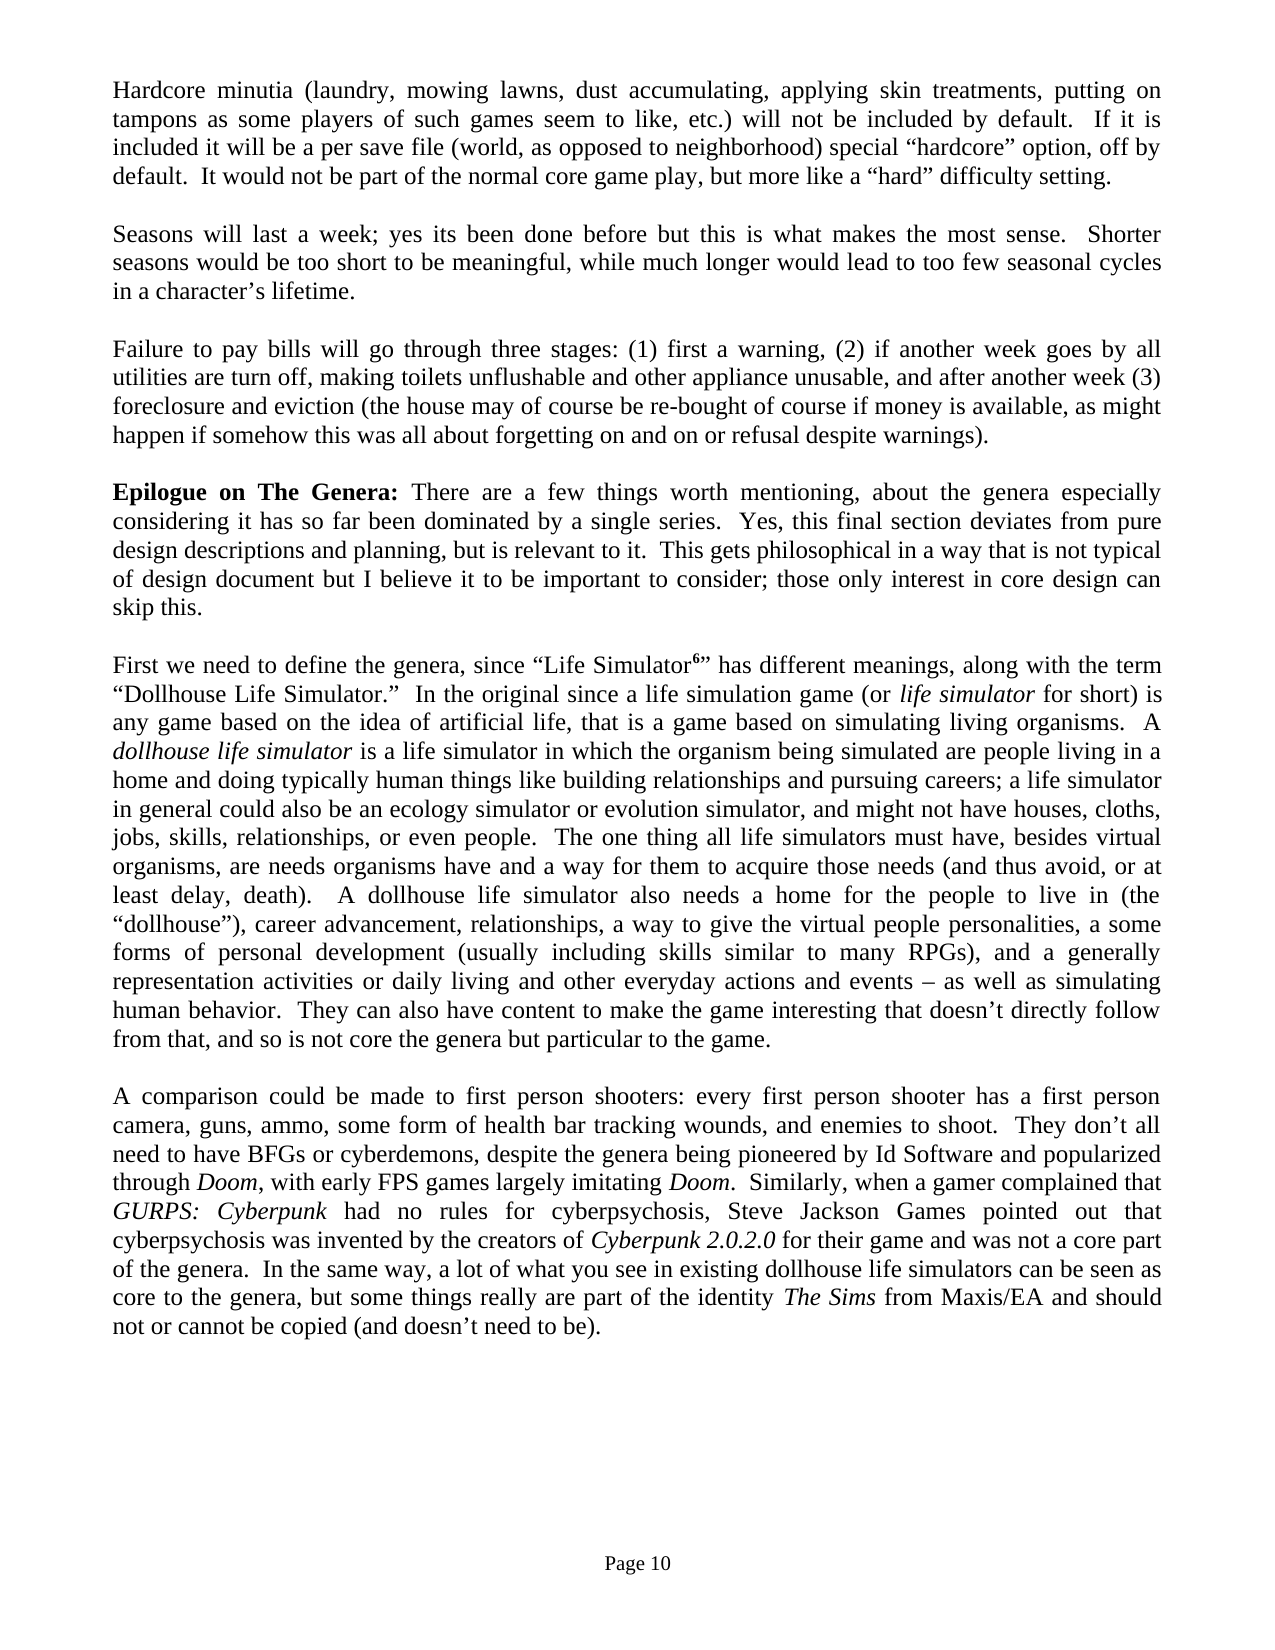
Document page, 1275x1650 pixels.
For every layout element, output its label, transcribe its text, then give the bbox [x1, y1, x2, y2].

text Hardcore minutia (laundry, mowing lawns, dust accumulating, applying skin treatments, putting on tampons as some players of such games seem to like, etc.) will not be included by default. If it is included it will be a per save file (world, as opposed to neighborhood) special “hardcore” option, off by default. It would not be part of the normal core game play, but more like a “hard” difficulty setting. [112, 75, 1162, 190]
text Seasons will last a week; yes its been done before but this is what makes the most sense. Shorter seasons would be too short to be meaningful, while much longer would lead to too few seasonal cycles in a character’s lifetime. [112, 219, 1162, 305]
text Epilogue on The Genera: There are a few things worth mentioning, about the genera especially considering it has so far been dominated by a single series. Yes, this final section deviates from pure design descriptions and planning, but is relevant to it. This gets philosophical in a way that is not typical of design document but I believe it to be important to consider; those only interest in core design can skip this. [112, 477, 1162, 621]
text A comparison could be made to first person shooters: every first person shooter has a first person camera, guns, ammo, some form of health bar tracking wounds, and enemies to shoot. They don’t all need to have BFGs or cyberdemons, despite the genera being pioneered by Id Software and popularized through Doom, with early FPS games largely imitating Doom. Similarly, when a gamer complained that GURPS: Cyberpunk had no rules for cyberpsychosis, Steve Jackson Games pointed out that cyberpsychosis was invented by the creators of Cyberpunk 2.0.2.0 for their game and was not a core part of the genera. In the same way, a lot of what you see in existing dollhouse life simulators can be seen as core to the genera, but some things really are part of the identity The Sims from Maxis/EA and should not or cannot be copied (and doesn’t need to be). [112, 1081, 1162, 1340]
text First we need to define the genera, since “Life Simulator6” has different meanings, along with the term “Dollhouse Life Simulator.” In the original since a life simulation game (or life simulator for short) is any game based on the idea of artificial life, that is a game based on simulating living organisms. A dollhouse life simulator is a life simulator in which the organism being simulated are people living in a home and doing typically human things like building relationships and pursuing careers; a life simulator in general could also be an ecology simulator or evolution simulator, and might not have houses, cloths, jobs, skills, relationships, or even people. The one thing all life simulators must have, besides virtual organisms, are needs organisms have and a way for them to acquire those needs (and thus avoid, or at least delay, death). A dollhouse life simulator also needs a home for the people to live in (the “dollhouse”), career advancement, relationships, a way to give the virtual people personalities, a some forms of personal development (usually including skills similar to many RPGs), and a generally representation activities or daily living and other everyday actions and events – as well as simulating human behavior. They can also have content to make the game interesting that doesn’t directly follow from that, and so is not core the genera but particular to the game. [112, 650, 1162, 1052]
text Failure to pay bills will go through three stages: (1) first a warning, (2) if another week goes by all utilities are turn off, making toilets unflushable and other appliance unusable, and after another week (3) foreclosure and eviction (the house may of course be re-bought of course if money is available, as might happen if somehow this was all about forgetting on and on or refusal despite warnings). [112, 334, 1162, 449]
